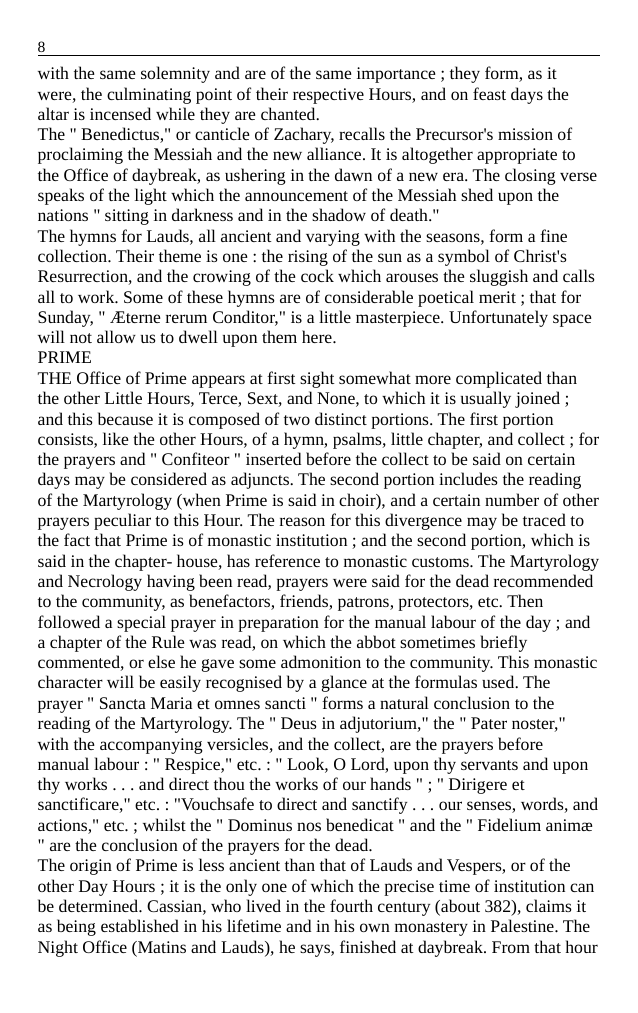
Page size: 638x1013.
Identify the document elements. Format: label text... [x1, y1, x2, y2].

text The origin of Prime is less ancient than that of Lauds and Vespers, or of the other Day Hours ; it is the only one of which the precise time of institution can be determined. Cassian, who lived in the fourth century (about 382), claims it as being established in his lifetime and in his own monastery in Palestine. The Night Office (Matins and Lauds), he says, finished at daybreak. From that hour [37, 855, 600, 957]
text THE Office of Prime appears at first sight somewhat more complicated than the other Little Hours, Terce, Sext, and None, to which it is usually joined ; and this because it is composed of two distinct portions. The first portion consists, like the other Hours, of a hymn, psalms, little chapter, and collect ; for the prayers and " Confiteor " inserted before the collect to be said on certain days may be considered as adjuncts. The second portion includes the reading of the Martyrology (when Prime is said in choir), and a certain number of other prayers peculiar to this Hour. The reason for this divergence may be traced to the fact that Prime is of monastic institution ; and the second portion, which is said in the chapter- house, has reference to monastic customs. The Martyrology and Necrology having been read, prayers were said for the dead recommended to the community, as benefactors, friends, patrons, protectors, etc. Then followed a special prayer in preparation for the manual labour of the day ; and a chapter of the Rule was read, on which the abbot sometimes briefly commented, or else he gave some admonition to the community. This monastic character will be easily recognised by a glance at the formulas used. The prayer " Sancta Maria et omnes sancti " forms a natural conclusion to the reading of the Martyrology. The " Deus in adjutorium," the " Pater noster," with the accompanying versicles, and the collect, are the prayers before manual labour : " Respice," etc. : " Look, O Lord, upon thy servants and upon thy works . . . and direct thou the works of our hands " ; " Dirigere et sanctificare," etc. : "Vouchsafe to direct and sanctify . . . our senses, words, and actions," etc. ; whilst the " Dominus nos benedicat " and the " Fidelium animæ " are the conclusion of the prayers for the dead. [37, 368, 600, 855]
text with the same solemnity and are of the same importance ; they form, as it were, the culminating point of their respective Hours, and on feast days the altar is incensed while they are chanted. [37, 63, 600, 124]
text The hymns for Lauds, all ancient and varying with the seasons, form a fine collection. Their theme is one : the rising of the sun as a symbol of Christ's Resurrection, and the crowing of the cock which arouses the sluggish and calls all to work. Some of these hymns are of considerable poetical merit ; that for Sunday, " Æterne rerum Conditor," is a little masterpiece. Unfortunately space will not allow us to dwell upon them here. [37, 226, 600, 347]
text The " Benedictus," or canticle of Zachary, recalls the Precursor's mission of proclaiming the Messiah and the new alliance. It is altogether appropriate to the Office of daybreak, as ushering in the dawn of a new era. The closing verse speaks of the light which the announcement of the Messiah shed upon the nations " sitting in darkness and in the shadow of death." [37, 124, 600, 226]
text PRIME [37, 347, 600, 368]
